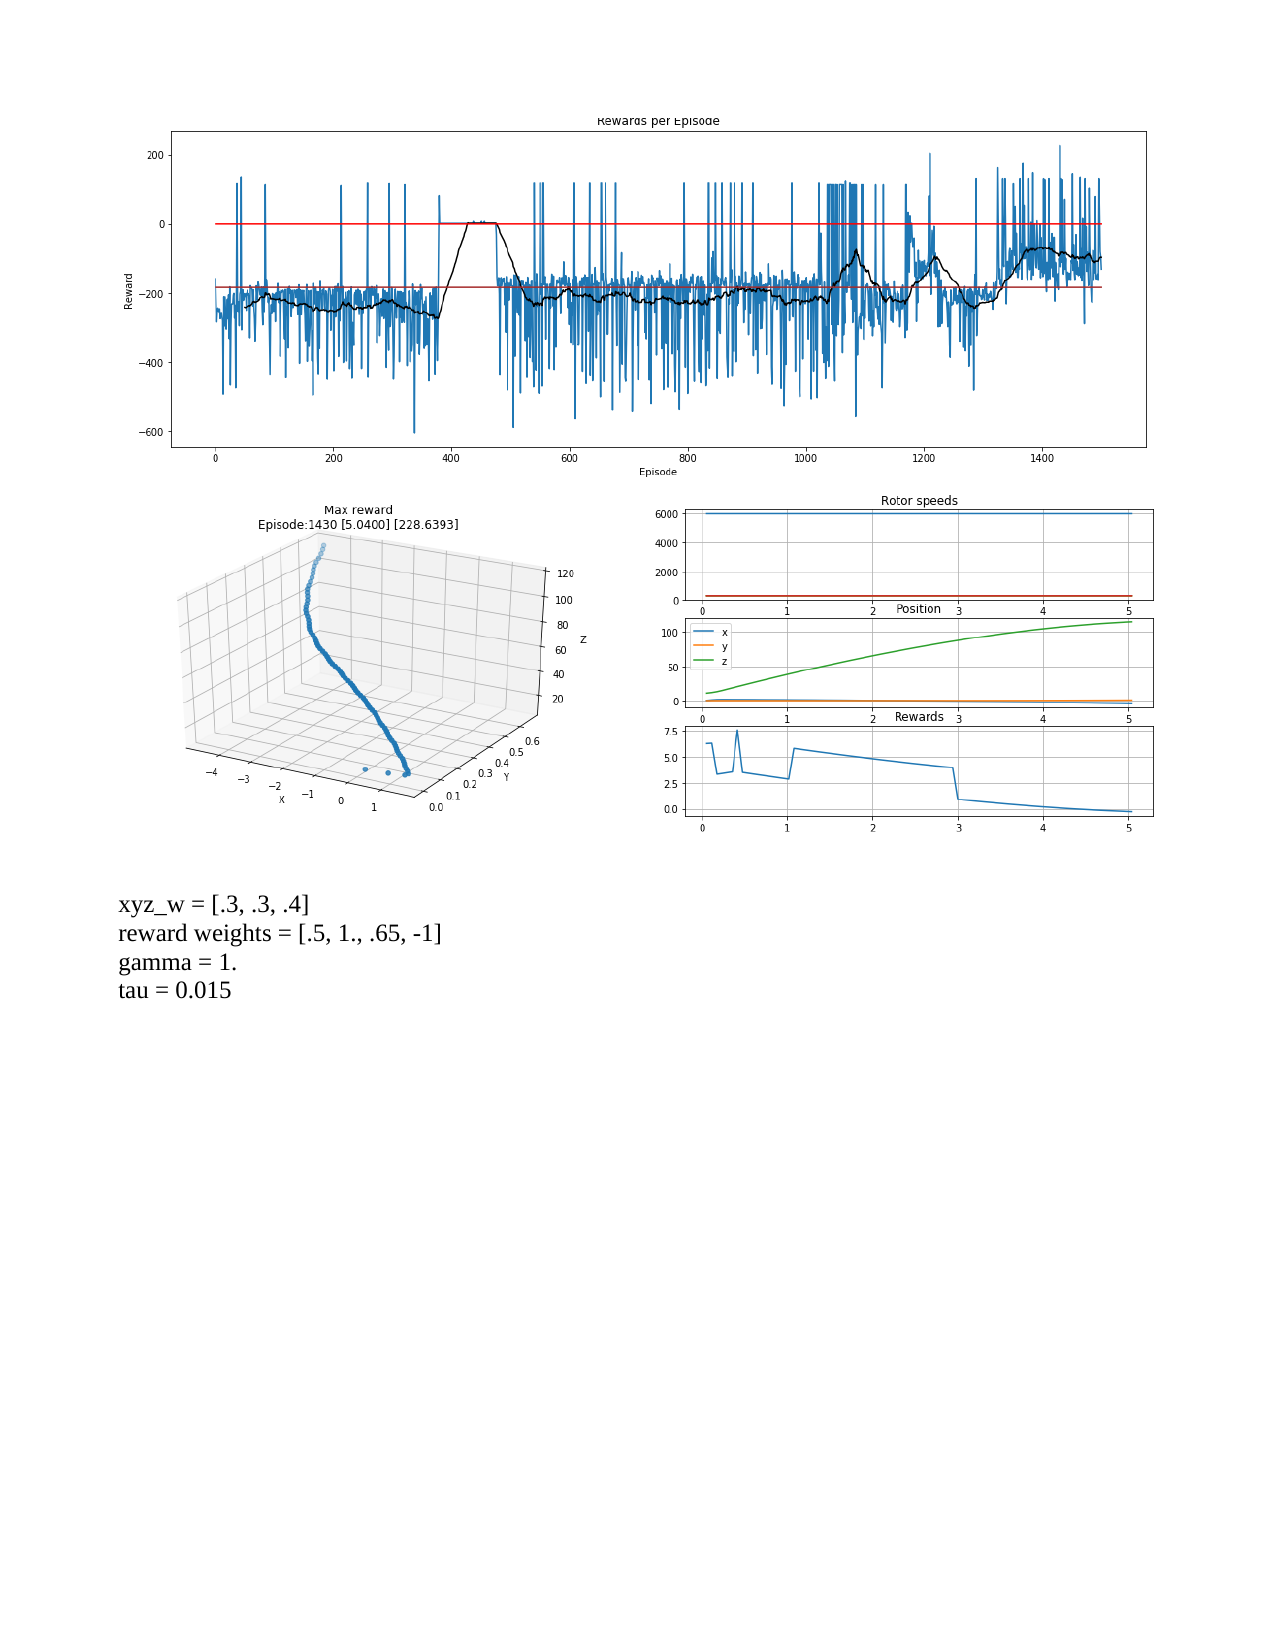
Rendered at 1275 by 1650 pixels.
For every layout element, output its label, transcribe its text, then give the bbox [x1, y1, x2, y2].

text tau = 0.015 [118, 976, 1157, 1004]
text xyz_w = [.3, .3, .4] [118, 889, 1157, 918]
text reward weights = [.5, 1., .65, -1] [118, 918, 1157, 947]
picture [118, 118, 1157, 832]
text gamma = 1. [118, 947, 1157, 976]
